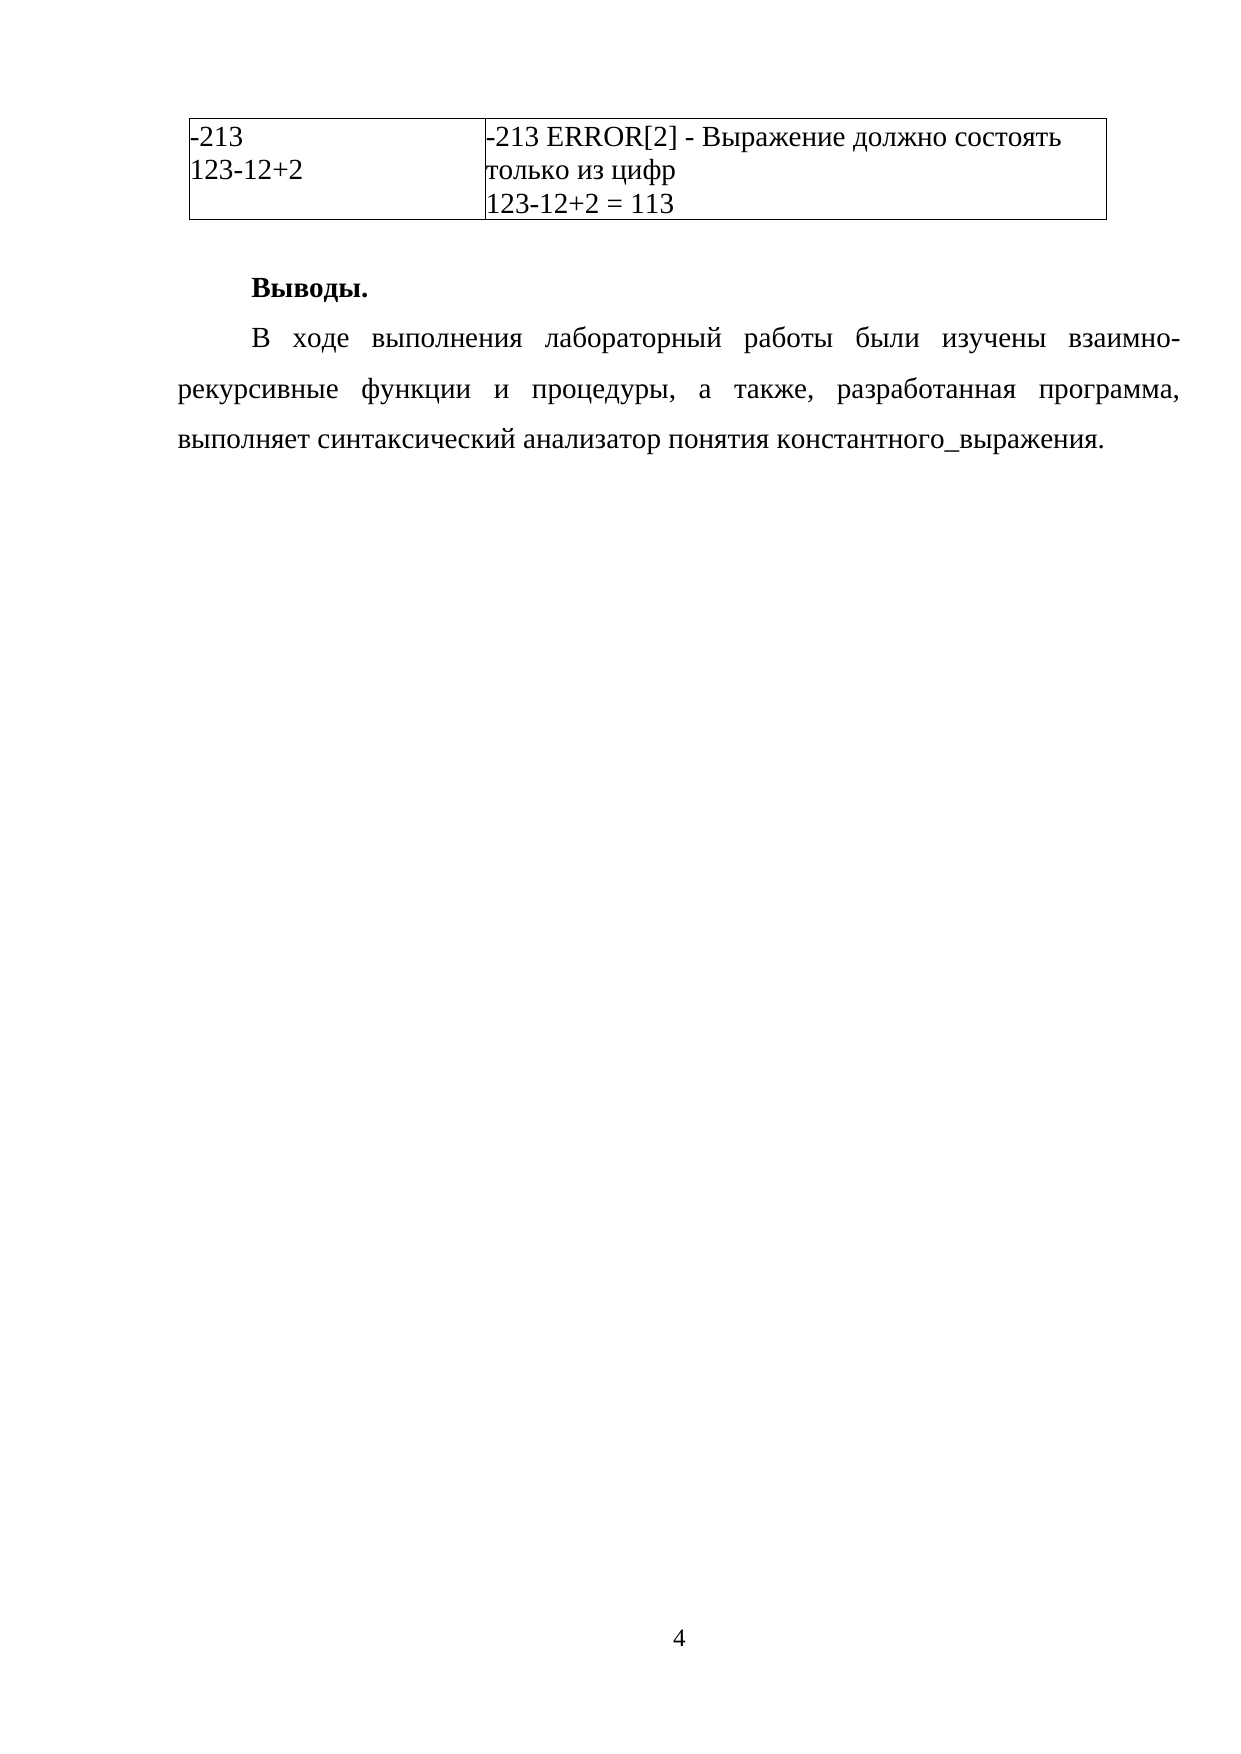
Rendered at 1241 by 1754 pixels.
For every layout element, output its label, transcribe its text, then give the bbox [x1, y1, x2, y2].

text Выводы. [177, 270, 1181, 304]
table_cell -213 ERROR[2] - Выражение должно состоять только из цифр 123-12+2 = 113 [486, 119, 1106, 219]
text В ходе выполнения лабораторный работы были изучены взаимно-рекурсивные функции и процедуры, а также, разработанная программа, выполняет синтаксический анализатор понятия константного_выражения. [177, 320, 1181, 454]
table_cell -213 123-12+2 [190, 119, 485, 219]
